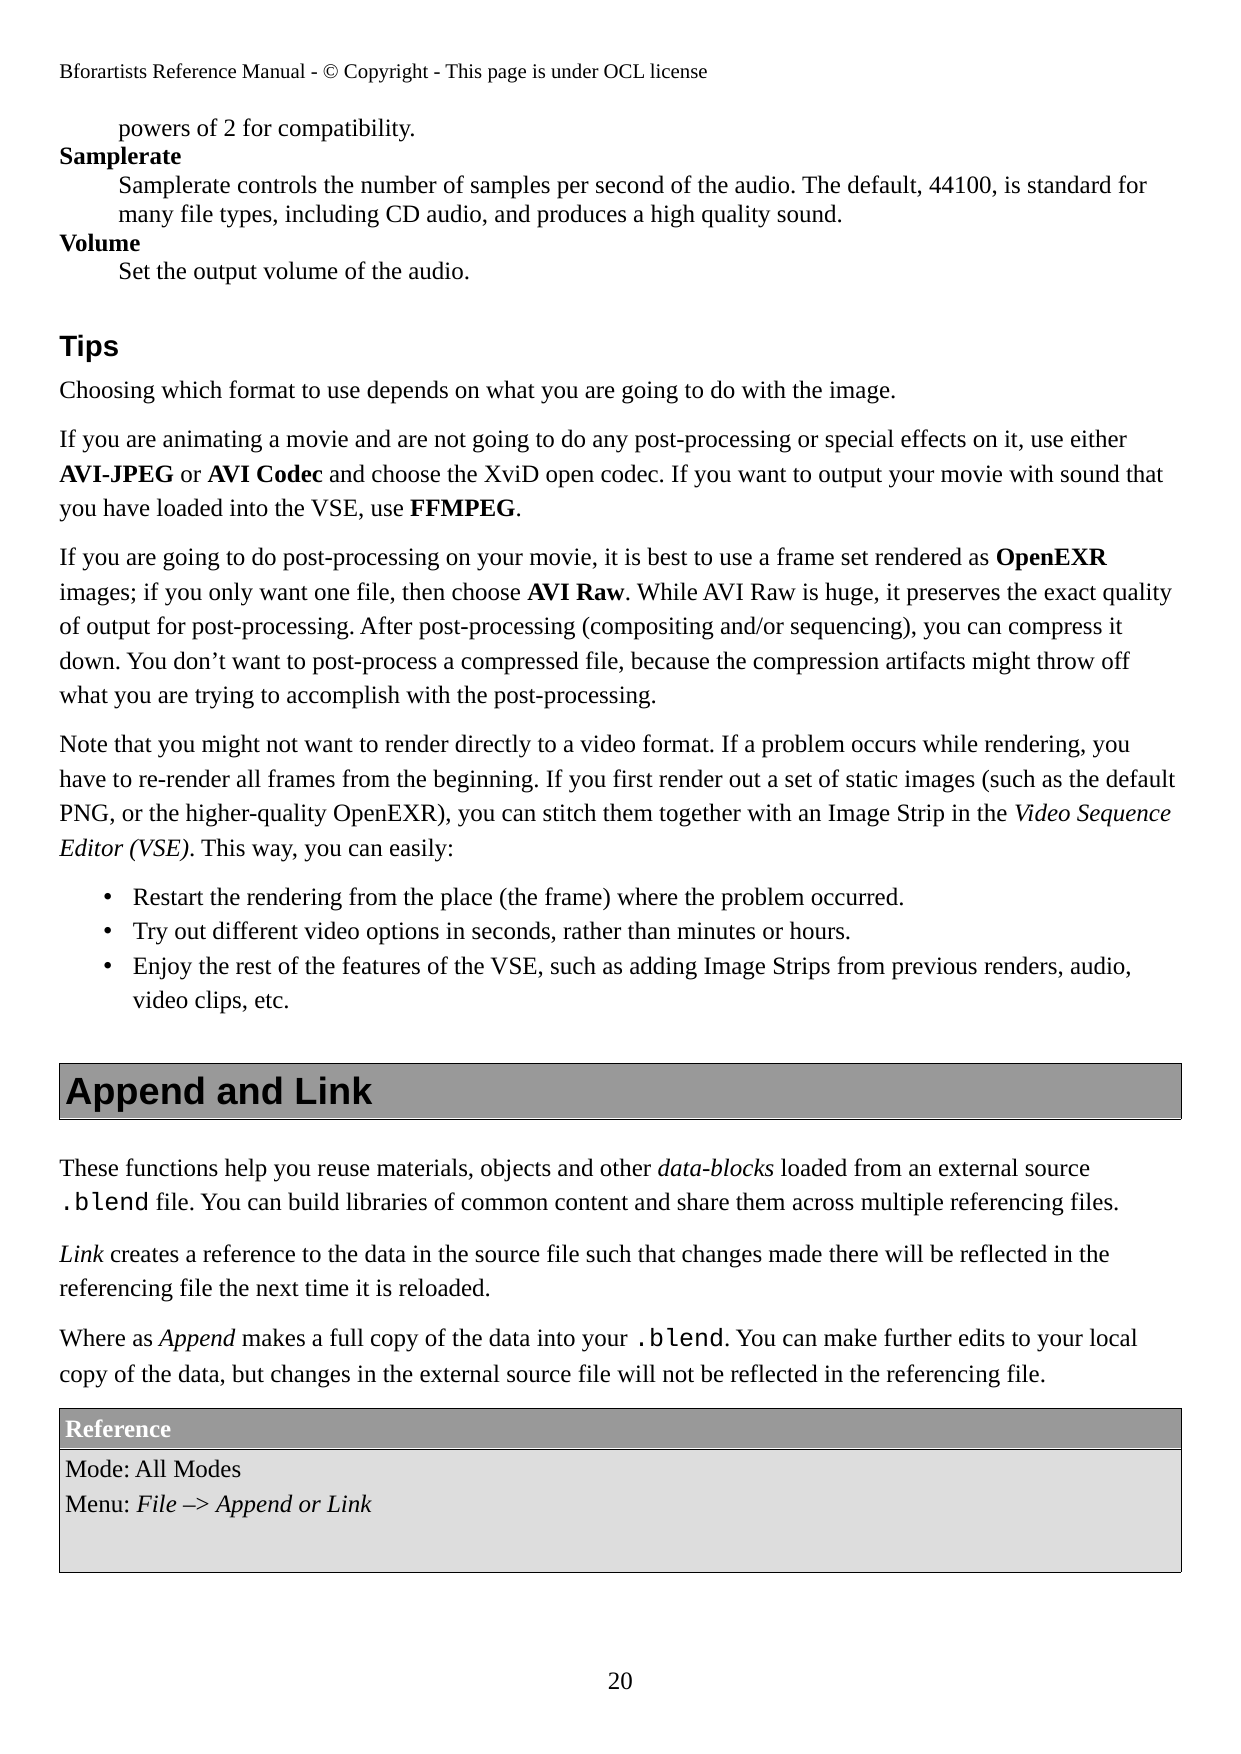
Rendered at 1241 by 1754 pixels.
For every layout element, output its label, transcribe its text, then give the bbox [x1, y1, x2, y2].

text If you are going to do post-processing on your movie, it is best to use a frame set rendered as OpenEXR images; if you only want one file, then choose AVI Raw. While AVI Raw is huge, it preserves the exact quality of output for post-processing. After post-processing (compositing and/or sequencing), you can compress it down. You don’t want to post-process a compressed file, because the compression artifacts might throw off what you are trying to accomplish with the post-processing. [59, 542, 1181, 709]
text These functions help you reuse materials, objects and other data-blocks loaded from an external source .blend file. You can build libraries of common content and share them across multiple referencing files. [59, 1153, 1181, 1218]
text If you are animating a movie and are not going to do any post-processing or special effects on it, use either AVI-JPEG or AVI Codec and choose the XviD open codec. If you want to output your movie with sound that you have loaded into the VSE, use FFMPEG. [59, 424, 1181, 522]
text Choosing which format to use depends on what you are going to do with the image. [59, 375, 1181, 404]
subtitle Volume [59, 228, 1181, 256]
table_header Append and Link [60, 1064, 1181, 1118]
table_header Reference [60, 1409, 1181, 1448]
text Note that you might not want to render directly to a video format. If a problem occurs while rendering, you have to re-render all frames from the beginning. If you first render out a set of static images (such as the default PNG, or the higher-quality OpenEXR), you can stitch them together with an Image Strip in the Video Sequence Editor (VSE). This way, you can easily: [59, 729, 1181, 862]
list Samplerate controls the number of samples per second of the audio. The default, 44100, is standard for many file types, including CD audio, and produces a high quality sound. [118, 170, 1181, 228]
list Try out different video options in seconds, rather than minutes or hours. [103, 916, 1181, 945]
table_cell Mode: All Modes Menu: File –> Append or Link [60, 1450, 1181, 1572]
list Set the output volume of the audio. [118, 256, 1181, 285]
subtitle Tips [59, 329, 1181, 363]
list Enjoy the rest of the features of the VSE, such as adding Image Strips from previous renders, audio, video clips, etc. [103, 951, 1181, 1014]
text Link creates a reference to the data in the source file such that changes made there will be reflected in the referencing file the next time it is reloaded. [59, 1239, 1181, 1302]
subtitle Samplerate [59, 141, 1181, 170]
list Restart the rendering from the place (the frame) where the problem occurred. [103, 882, 1181, 911]
list powers of 2 for compatibility. [118, 113, 1181, 141]
text Where as Append makes a full copy of the data into your .blend. You can make further edits to your local copy of the data, but changes in the external source file will not be reflected in the referencing file. [59, 1323, 1181, 1388]
